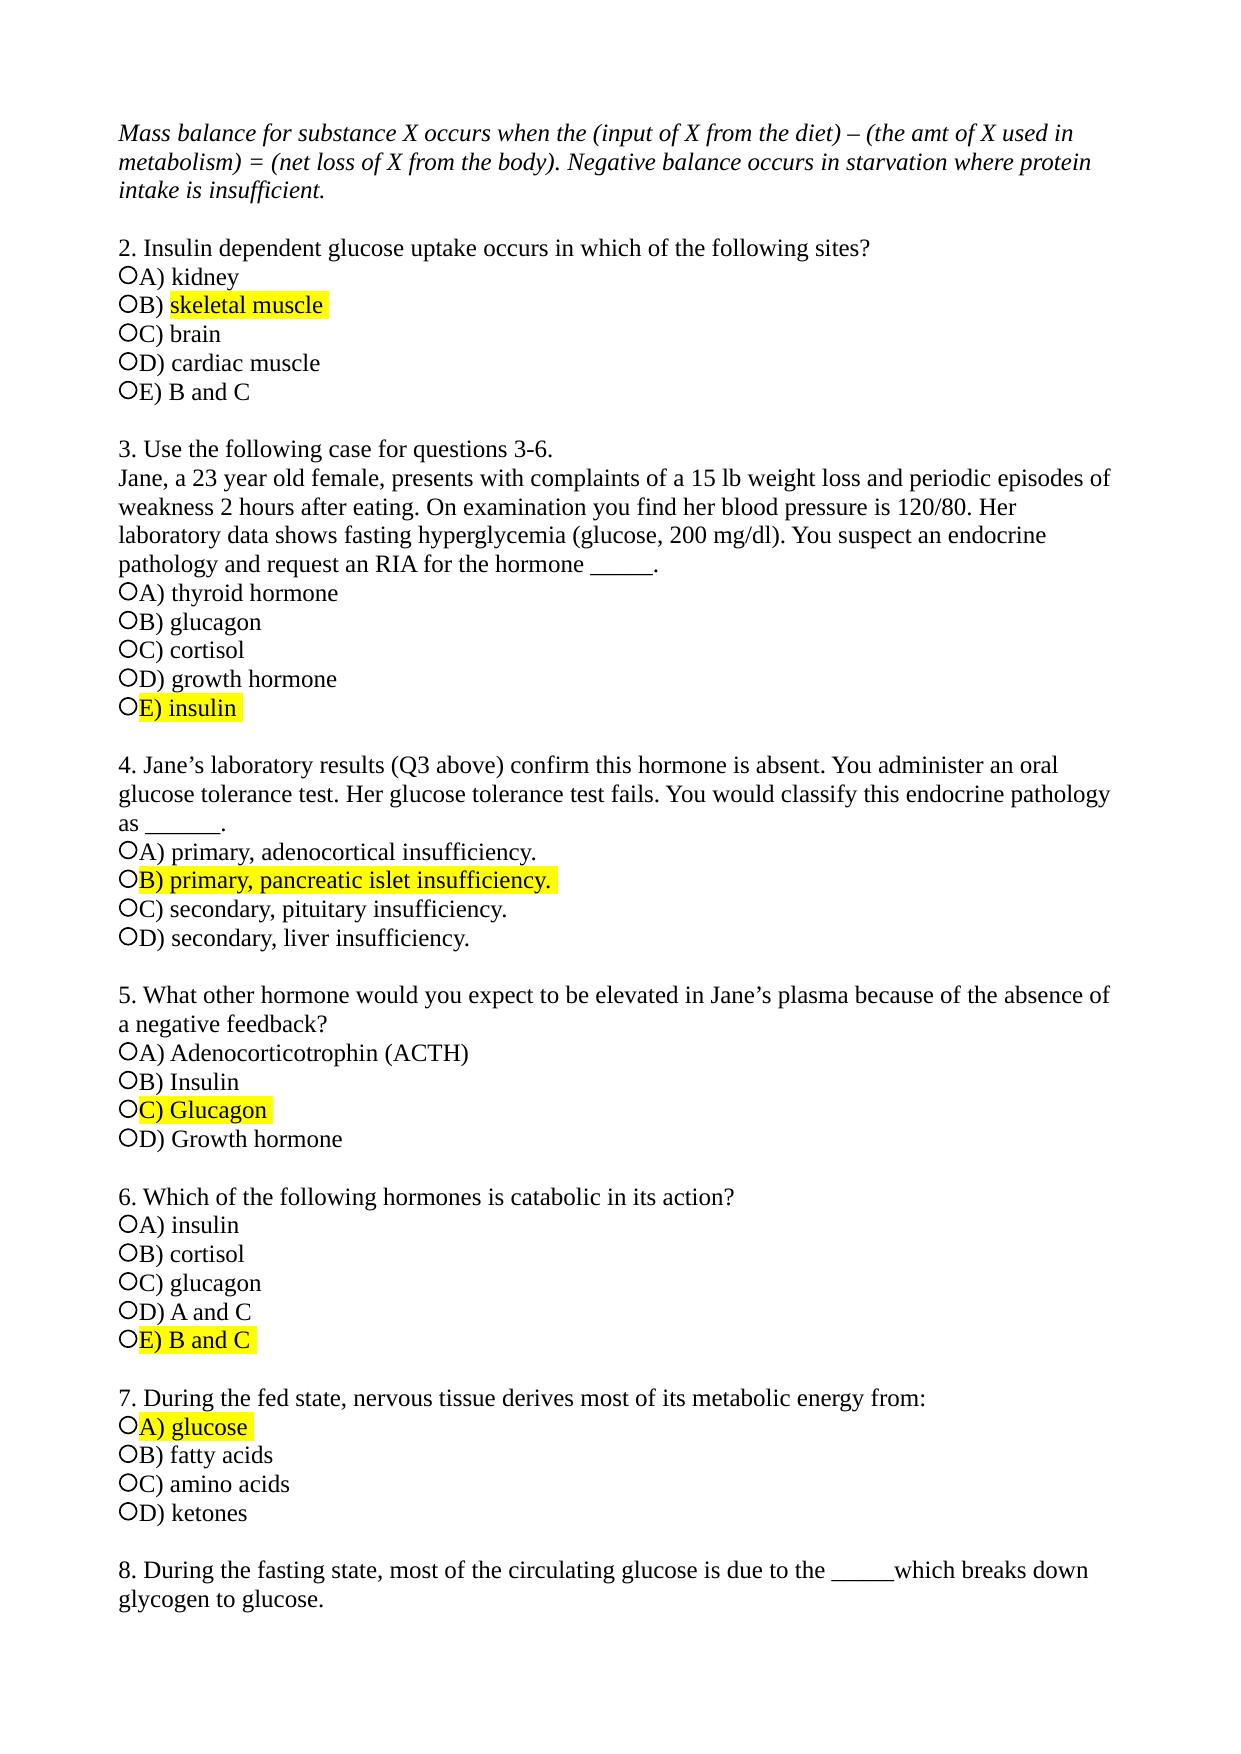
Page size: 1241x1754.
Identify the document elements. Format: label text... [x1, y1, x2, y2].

text B) fatty acids [118, 1441, 1122, 1469]
text 4. Jane’s laboratory results (Q3 above) confirm this hormone is absent. You administer an oral glucose tolerance test. Her glucose tolerance test fails. You would classify this endocrine pathology as ______. [118, 751, 1122, 837]
text D) secondary, liver insufficiency. [118, 923, 1122, 952]
text D) growth hormone [118, 664, 1122, 693]
text D) cardiac muscle [118, 348, 1122, 377]
text 2. Insulin dependent glucose uptake occurs in which of the following sites? [118, 233, 1122, 262]
text B) Insulin [118, 1067, 1122, 1096]
text B) cortisol [118, 1239, 1122, 1268]
text 3. Use the following case for questions 3-6. Jane, a 23 year old female, presents with complaints of a 15 lb weight loss and periodic episodes of weakness 2 hours after eating. On examination you find her blood pressure is 120/80. Her laboratory data shows fasting hyperglycemia (glucose, 200 mg/dl). You suspect an endocrine pathology and request an RIA for the hormone _____. [118, 434, 1122, 578]
text E) B and C [118, 377, 1122, 406]
text A) thyroid hormone [118, 578, 1122, 607]
text C) Glucagon [118, 1096, 1122, 1124]
text A) primary, adenocortical insufficiency. [118, 837, 1122, 866]
text A) glucose [118, 1412, 1122, 1441]
text 7. During the fed state, nervous tissue derives most of its metabolic energy from: [118, 1383, 1122, 1412]
text 6. Which of the following hormones is catabolic in its action? [118, 1182, 1122, 1211]
text B) skeletal muscle [118, 291, 1122, 319]
text A) kidney [118, 262, 1122, 291]
text 8. During the fasting state, most of the circulating glucose is due to the _____which breaks down glycogen to glucose. [118, 1556, 1122, 1613]
text C) amino acids [118, 1469, 1122, 1498]
text B) glucagon [118, 607, 1122, 636]
text C) glucagon [118, 1268, 1122, 1297]
text Mass balance for substance X occurs when the (input of X from the diet) – (the amt of X used in metabolism) = (net loss of X from the body). Negative balance occurs in starvation where protein intake is insufficient. [118, 118, 1122, 204]
text E) B and C [118, 1326, 1122, 1354]
text A) insulin [118, 1211, 1122, 1239]
text D) ketones [118, 1498, 1122, 1527]
text B) primary, pancreatic islet insufficiency. [118, 866, 1122, 894]
text C) brain [118, 319, 1122, 348]
text D) Growth hormone [118, 1124, 1122, 1153]
text A) Adenocorticotrophin (ACTH) [118, 1038, 1122, 1067]
text C) cortisol [118, 636, 1122, 664]
text 5. What other hormone would you expect to be elevated in Jane’s plasma because of the absence of a negative feedback? [118, 981, 1122, 1038]
text C) secondary, pituitary insufficiency. [118, 894, 1122, 923]
text E) insulin [118, 693, 1122, 722]
text D) A and C [118, 1297, 1122, 1326]
